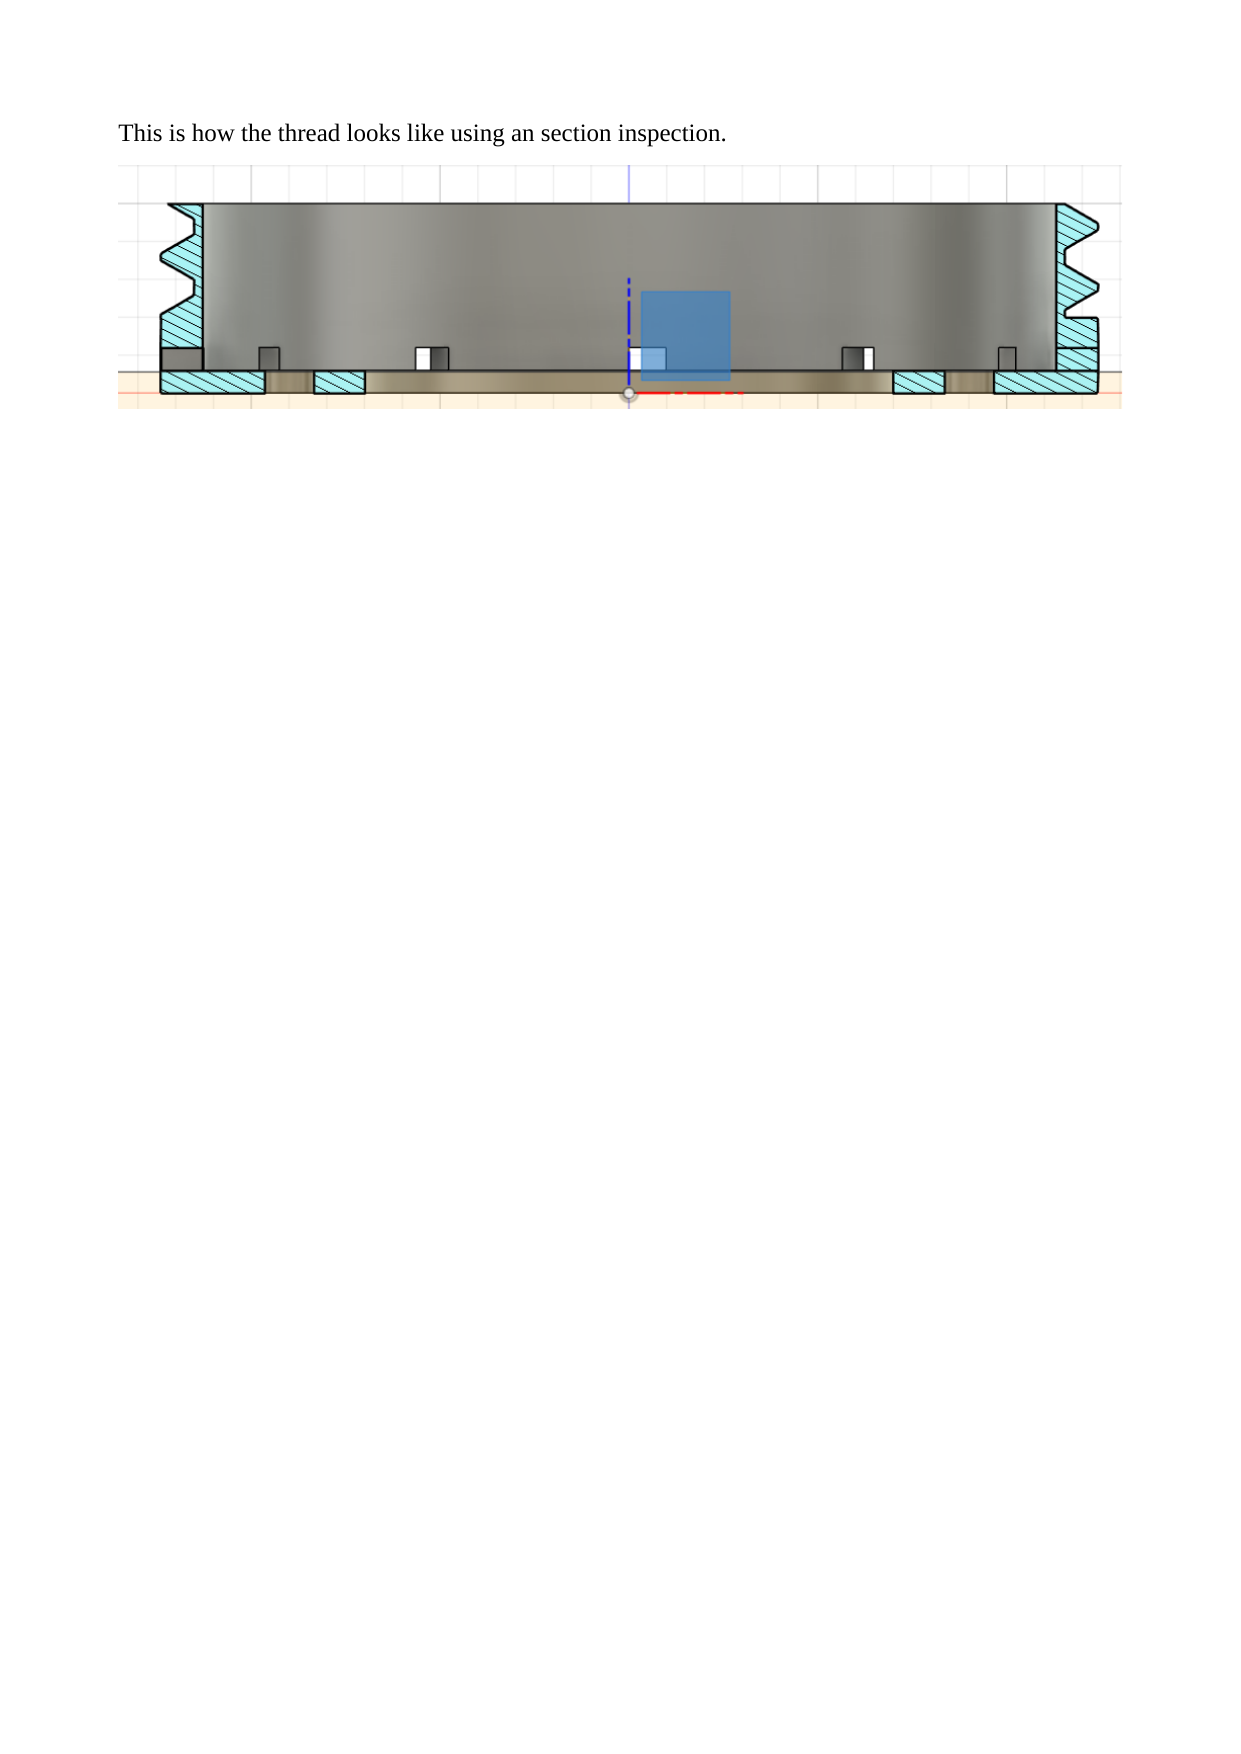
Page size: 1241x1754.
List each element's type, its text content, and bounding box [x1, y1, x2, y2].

picture [118, 165, 1123, 409]
text This is how the thread looks like using an section inspection. [118, 118, 1122, 147]
